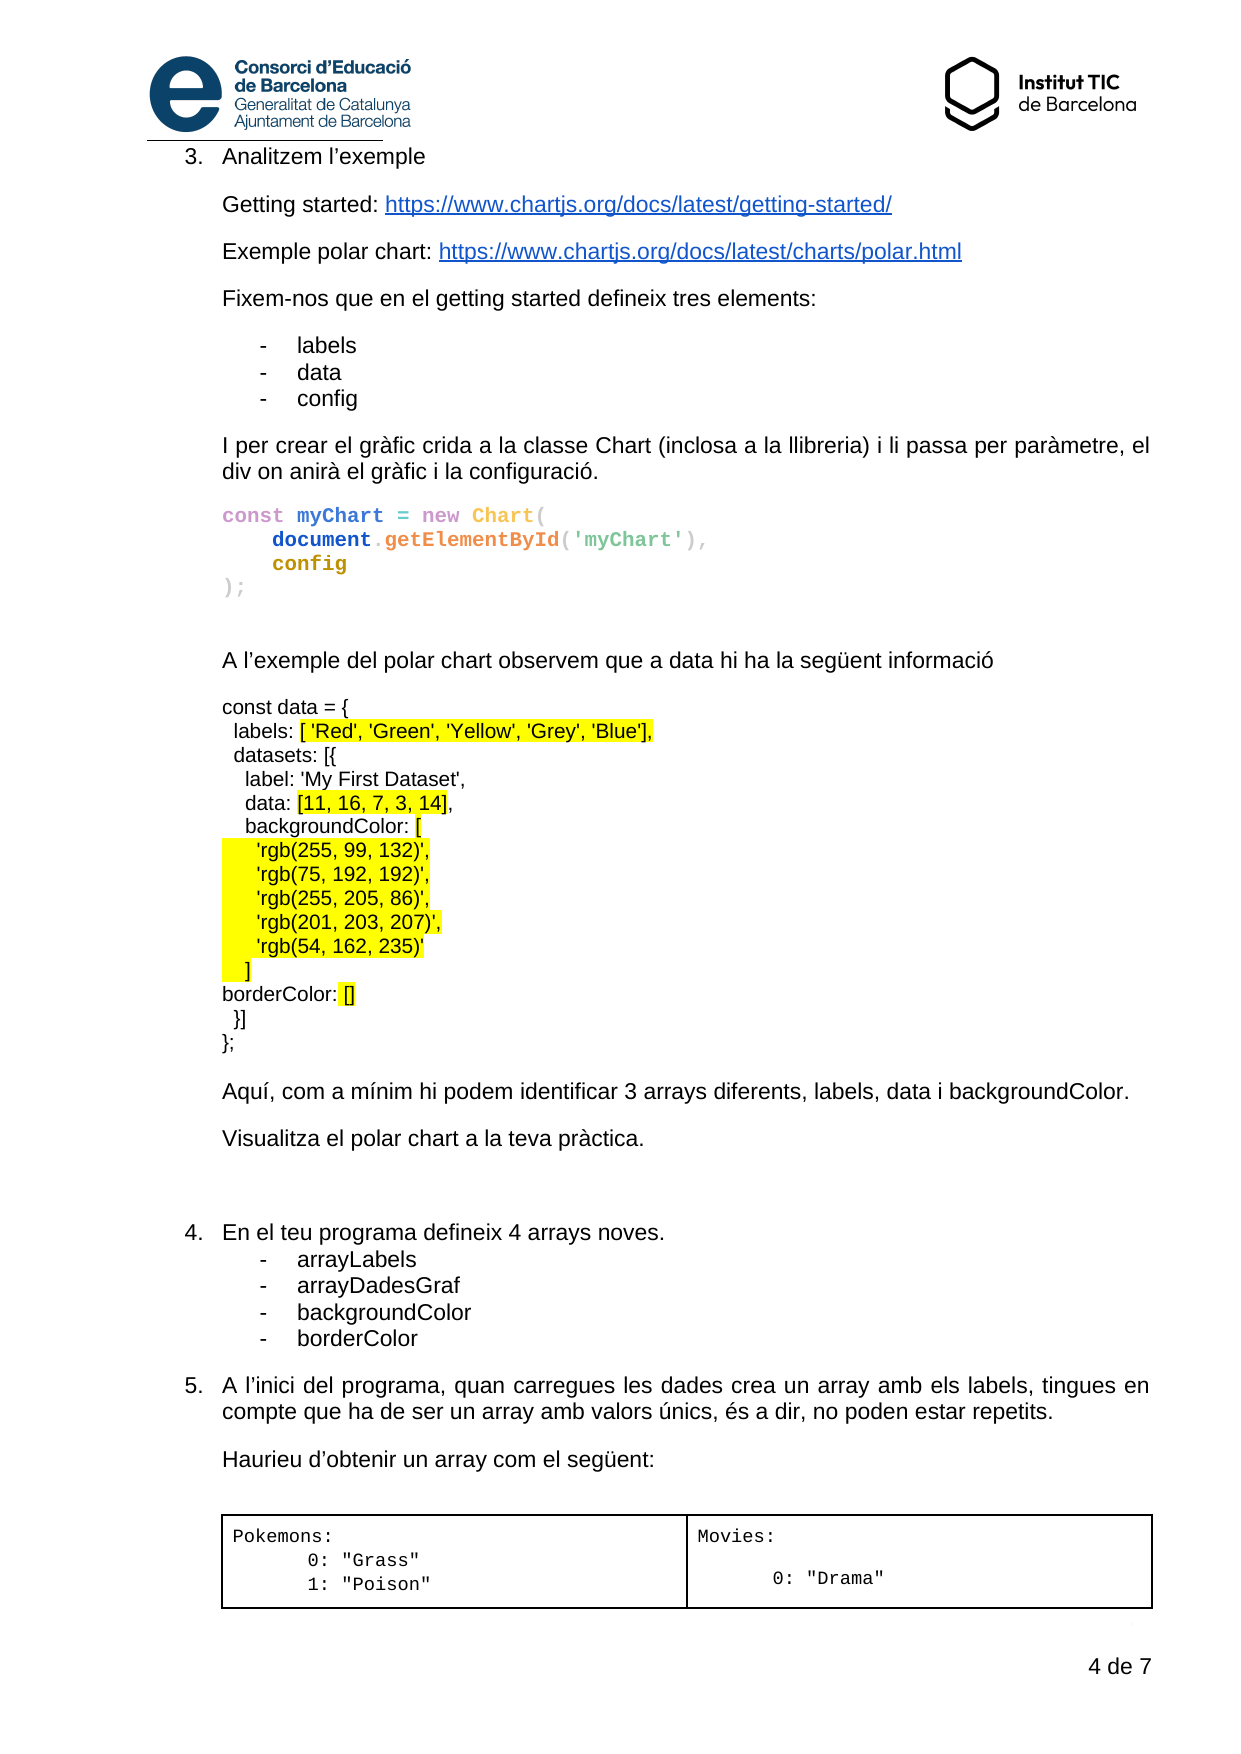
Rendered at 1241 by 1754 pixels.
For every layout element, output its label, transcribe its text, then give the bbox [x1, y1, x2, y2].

text 'rgb(201, 203, 207)', [222, 910, 1152, 934]
text ] [222, 958, 1152, 982]
text 'rgb(75, 192, 192)', [222, 862, 1152, 886]
list A l’inici del programa, quan carregues les dades crea un array amb els labels, tingues en compte que ha de ser un array amb valors únics, és a dir, no poden estar repetits. [184, 1372, 1152, 1425]
list En el teu programa defineix 4 arrays noves. [184, 1219, 1152, 1246]
list arrayLabels [259, 1246, 1152, 1272]
text Getting started: https://www.chartjs.org/docs/latest/getting-started/ [222, 191, 1152, 217]
text Haurieu d’obtenir un array com el següent: [222, 1446, 1152, 1472]
text 'rgb(255, 205, 86)', [222, 886, 1152, 910]
text backgroundColor: [ [222, 814, 1152, 838]
text 'rgb(54, 162, 235)' [222, 934, 1152, 958]
text }; [222, 1030, 1152, 1054]
text Fixem-nos que en el getting started defineix tres elements: [222, 285, 1152, 311]
list labels [259, 332, 1152, 358]
text 'rgb(255, 99, 132)', [222, 838, 1152, 862]
text const data = { [222, 694, 1152, 718]
picture [146, 52, 414, 136]
text }] [222, 1006, 1152, 1030]
list backgroundColor [259, 1298, 1152, 1325]
text label: 'My First Dataset', [222, 766, 1152, 790]
text config [222, 553, 1152, 576]
table_header Pokemons: 0: "Grass" 1: "Poison" [223, 1516, 686, 1607]
text borderColor: [] [222, 982, 1152, 1006]
list config [259, 385, 1152, 411]
picture [934, 48, 1148, 139]
list arrayDadesGraf [259, 1272, 1152, 1298]
list Analitzem l’exemple [184, 143, 1152, 170]
text labels: [ 'Red', 'Green', 'Yellow', 'Grey', 'Blue'], [222, 718, 1152, 742]
text data: [11, 16, 7, 3, 14], [222, 790, 1152, 814]
text const myChart = new Chart( [147, 506, 1152, 529]
text Aquí, com a mínim hi podem identificar 3 arrays diferents, labels, data i backgroundColor. [222, 1078, 1152, 1104]
text datasets: [{ [222, 742, 1152, 766]
list borderColor [259, 1325, 1152, 1351]
text document.getElementById('myChart'), [222, 529, 1152, 553]
text A l’exemple del polar chart observem que a data hi ha la següent informació [222, 647, 1152, 674]
text Visualitza el polar chart a la teva pràctica. [222, 1125, 1152, 1151]
text Exemple polar chart: https://www.chartjs.org/docs/latest/charts/polar.html [222, 238, 1152, 264]
table_header Movies: 0: "Drama" [688, 1516, 1151, 1607]
text ); [222, 576, 1152, 600]
text I per crear el gràfic crida a la classe Chart (inclosa a la llibreria) i li passa per paràmetre, el div on anirà el gràfic i la configuració. [222, 432, 1152, 485]
list data [259, 358, 1152, 385]
